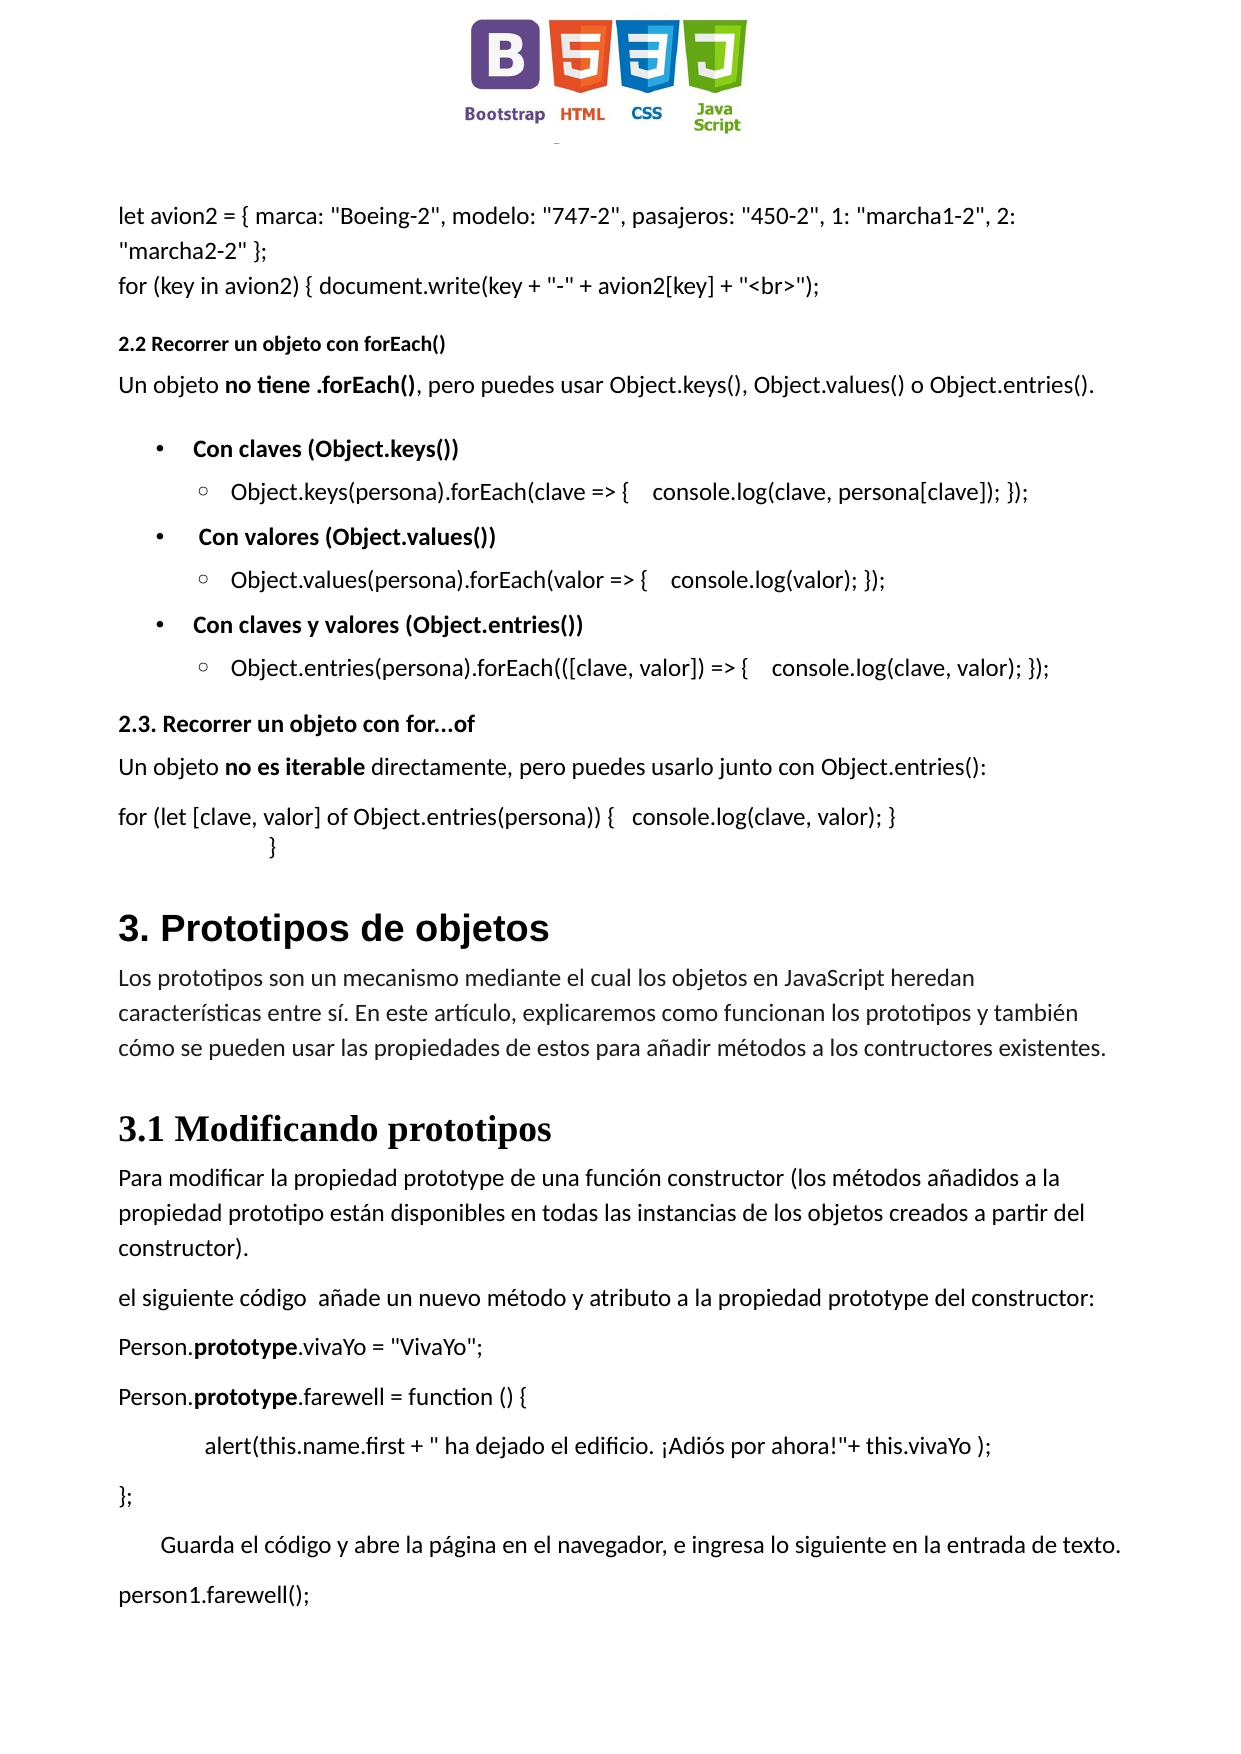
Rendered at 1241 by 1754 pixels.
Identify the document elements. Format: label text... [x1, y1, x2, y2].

text let avion2 = { marca: "Boeing-2", modelo: "747-2", pasajeros: "450-2", 1: "marcha1-2", 2: "marcha2-2" }; [118, 200, 1122, 266]
subtitle 3.1 Modificando prototipos [118, 1107, 1122, 1150]
text Un objeto no tiene .forEach(), pero puedes usar Object.keys(), Object.values() o Object.entries(). [118, 369, 1122, 400]
picture [456, 13, 756, 144]
text Person.prototype.farewell = function () { [118, 1381, 1122, 1411]
text for (key in avion2) { document.write(key + "-" + avion2[key] + "<br>"); [118, 270, 1122, 301]
subtitle Con claves y valores (Object.entries()) [156, 609, 1122, 640]
subtitle 3. Prototipos de objetos [118, 906, 1122, 949]
text el siguiente código añade un nuevo método y atributo a la propiedad prototype del constructor: [118, 1282, 1122, 1312]
subtitle Con valores (Object.values()) [156, 521, 1122, 552]
text alert(this.name.first + " ha dejado el edificio. ¡Adiós por ahora!"+ this.vivaYo ); [118, 1431, 1122, 1461]
text person1.farewell(); [118, 1579, 1122, 1610]
text } [118, 831, 1122, 862]
list Object.values(persona).forEach(valor => { console.log(valor); }); [193, 564, 1122, 595]
subtitle 2.3. Recorrer un objeto con for...of [118, 708, 1122, 739]
text Guarda el código y abre la página en el navegador, e ingresa lo siguiente en la entrada de texto. [118, 1530, 1122, 1560]
text Person.prototype.vivaYo = "VivaYo"; [118, 1331, 1122, 1362]
list Object.keys(persona).forEach(clave => { console.log(clave, persona[clave]); }); [193, 476, 1122, 507]
subtitle Con claves (Object.keys()) [156, 433, 1122, 464]
subtitle 2.2 Recorrer un objeto con forEach() [118, 330, 1122, 357]
text Los prototipos son un mecanismo mediante el cual los objetos en JavaScript heredan características entre sí. En este artículo, explicaremos como funcionan los prototipos y también cómo se pueden usar las propiedades de estos para añadir métodos a los contructores existentes. [118, 962, 1122, 1062]
text }; [118, 1480, 1122, 1511]
text Un objeto no es iterable directamente, pero puedes usarlo junto con Object.entries(): [118, 751, 1122, 782]
text for (let [clave, valor] of Object.entries(persona)) { console.log(clave, valor); } [118, 801, 1122, 831]
text Para modificar la propiedad prototype de una función constructor (los métodos añadidos a la propiedad prototipo están disponibles en todas las instancias de los objetos creados a partir del constructor). [118, 1162, 1122, 1263]
list Object.entries(persona).forEach(([clave, valor]) => { console.log(clave, valor); }); [193, 653, 1122, 683]
